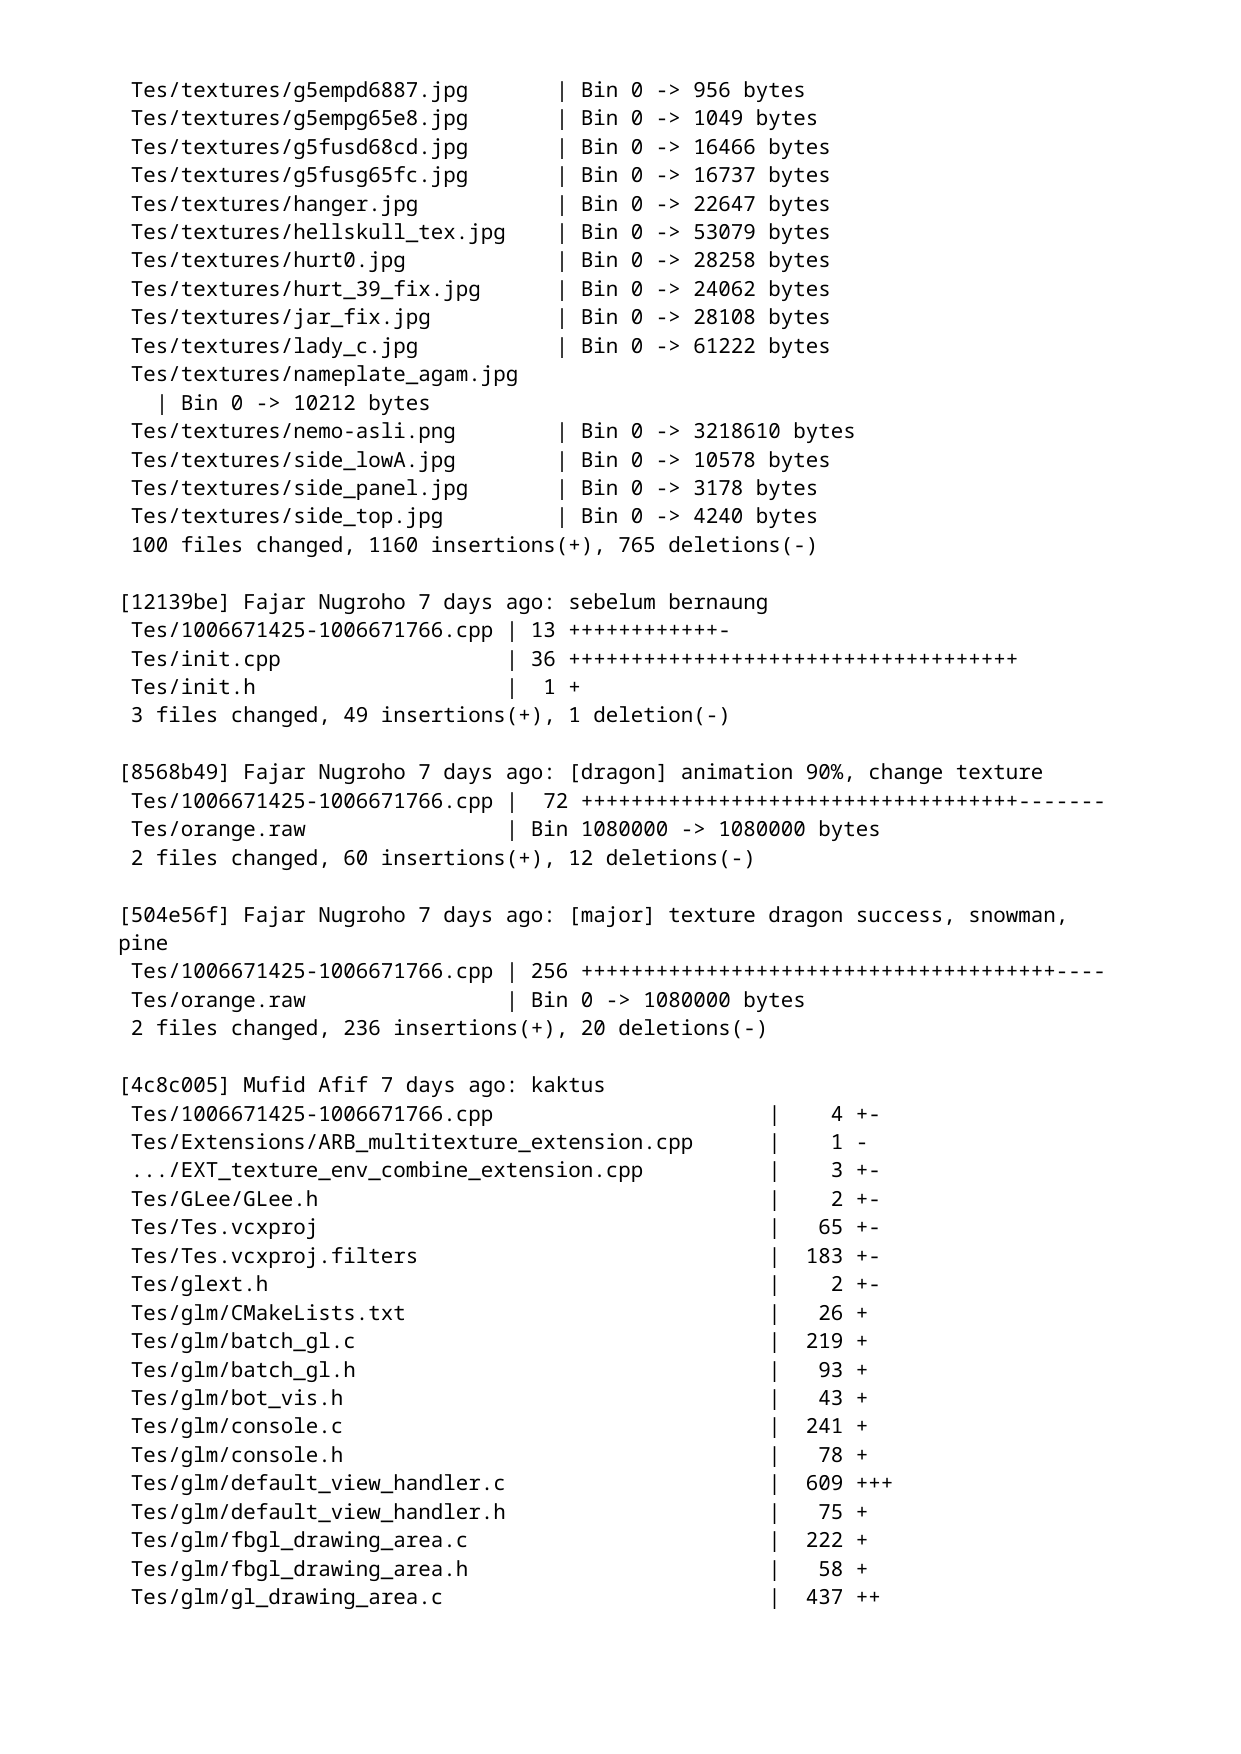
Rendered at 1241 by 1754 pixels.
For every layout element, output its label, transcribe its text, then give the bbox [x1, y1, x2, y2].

text | Bin 0 -> 10212 bytes Tes/textures/nemo-asli.png | Bin 0 -> 3218610 bytes Tes/textures/side_lowA.jpg | Bin 0 -> 10578 bytes Tes/textures/side_panel.jpg | Bin 0 -> 3178 bytes Tes/textures/side_top.jpg | Bin 0 -> 4240 bytes 100 files changed, 1160 insertions(+), 765 deletions(-) [12139be] Fajar Nugroho 7 days ago: sebelum bernaung Tes/1006671425-1006671766.cpp | 13 ++++++++++++- Tes/init.cpp | 36 ++++++++++++++++++++++++++++++++++++ Tes/init.h | 1 + 3 files changed, 49 insertions(+), 1 deletion(-) [8568b49] Fajar Nugroho 7 days ago: [dragon] animation 90%, change texture Tes/1006671425-1006671766.cpp | 72 +++++++++++++++++++++++++++++++++++------- Tes/orange.raw | Bin 1080000 -> 1080000 bytes 2 files changed, 60 insertions(+), 12 deletions(-) [504e56f] Fajar Nugroho 7 days ago: [major] texture dragon success, snowman, pine Tes/1006671425-1006671766.cpp | 256 ++++++++++++++++++++++++++++++++++++++---- Tes/orange.raw | Bin 0 -> 1080000 bytes 2 files changed, 236 insertions(+), 20 deletions(-) [4c8c005] Mufid Afif 7 days ago: kaktus Tes/1006671425-1006671766.cpp | 4 +- Tes/Extensions/ARB_multitexture_extension.cpp | 1 - .../EXT_texture_env_combine_extension.cpp | 3 +- Tes/GLee/GLee.h | 2 +- Tes/Tes.vcxproj | 65 +- Tes/Tes.vcxproj.filters | 183 +- Tes/glext.h | 2 +- Tes/glm/CMakeLists.txt | 26 + Tes/glm/batch_gl.c | 219 + Tes/glm/batch_gl.h | 93 + Tes/glm/bot_vis.h | 43 + Tes/glm/console.c | 241 + Tes/glm/console.h | 78 + Tes/glm/default_view_handler.c | 609 +++ Tes/glm/default_view_handler.h | 75 + Tes/glm/fbgl_drawing_area.c | 222 + Tes/glm/fbgl_drawing_area.h | 58 + Tes/glm/gl_drawing_area.c | 437 ++ [118, 388, 1122, 1611]
text Tes/textures/g5empd6887.jpg | Bin 0 -> 956 bytes Tes/textures/g5empg65e8.jpg | Bin 0 -> 1049 bytes Tes/textures/g5fusd68cd.jpg | Bin 0 -> 16466 bytes Tes/textures/g5fusg65fc.jpg | Bin 0 -> 16737 bytes Tes/textures/hanger.jpg | Bin 0 -> 22647 bytes Tes/textures/hellskull_tex.jpg | Bin 0 -> 53079 bytes Tes/textures/hurt0.jpg | Bin 0 -> 28258 bytes Tes/textures/hurt_39_fix.jpg | Bin 0 -> 24062 bytes Tes/textures/jar_fix.jpg | Bin 0 -> 28108 bytes Tes/textures/lady_c.jpg | Bin 0 -> 61222 bytes Tes/textures/nameplate_agam.jpg [118, 75, 1122, 388]
